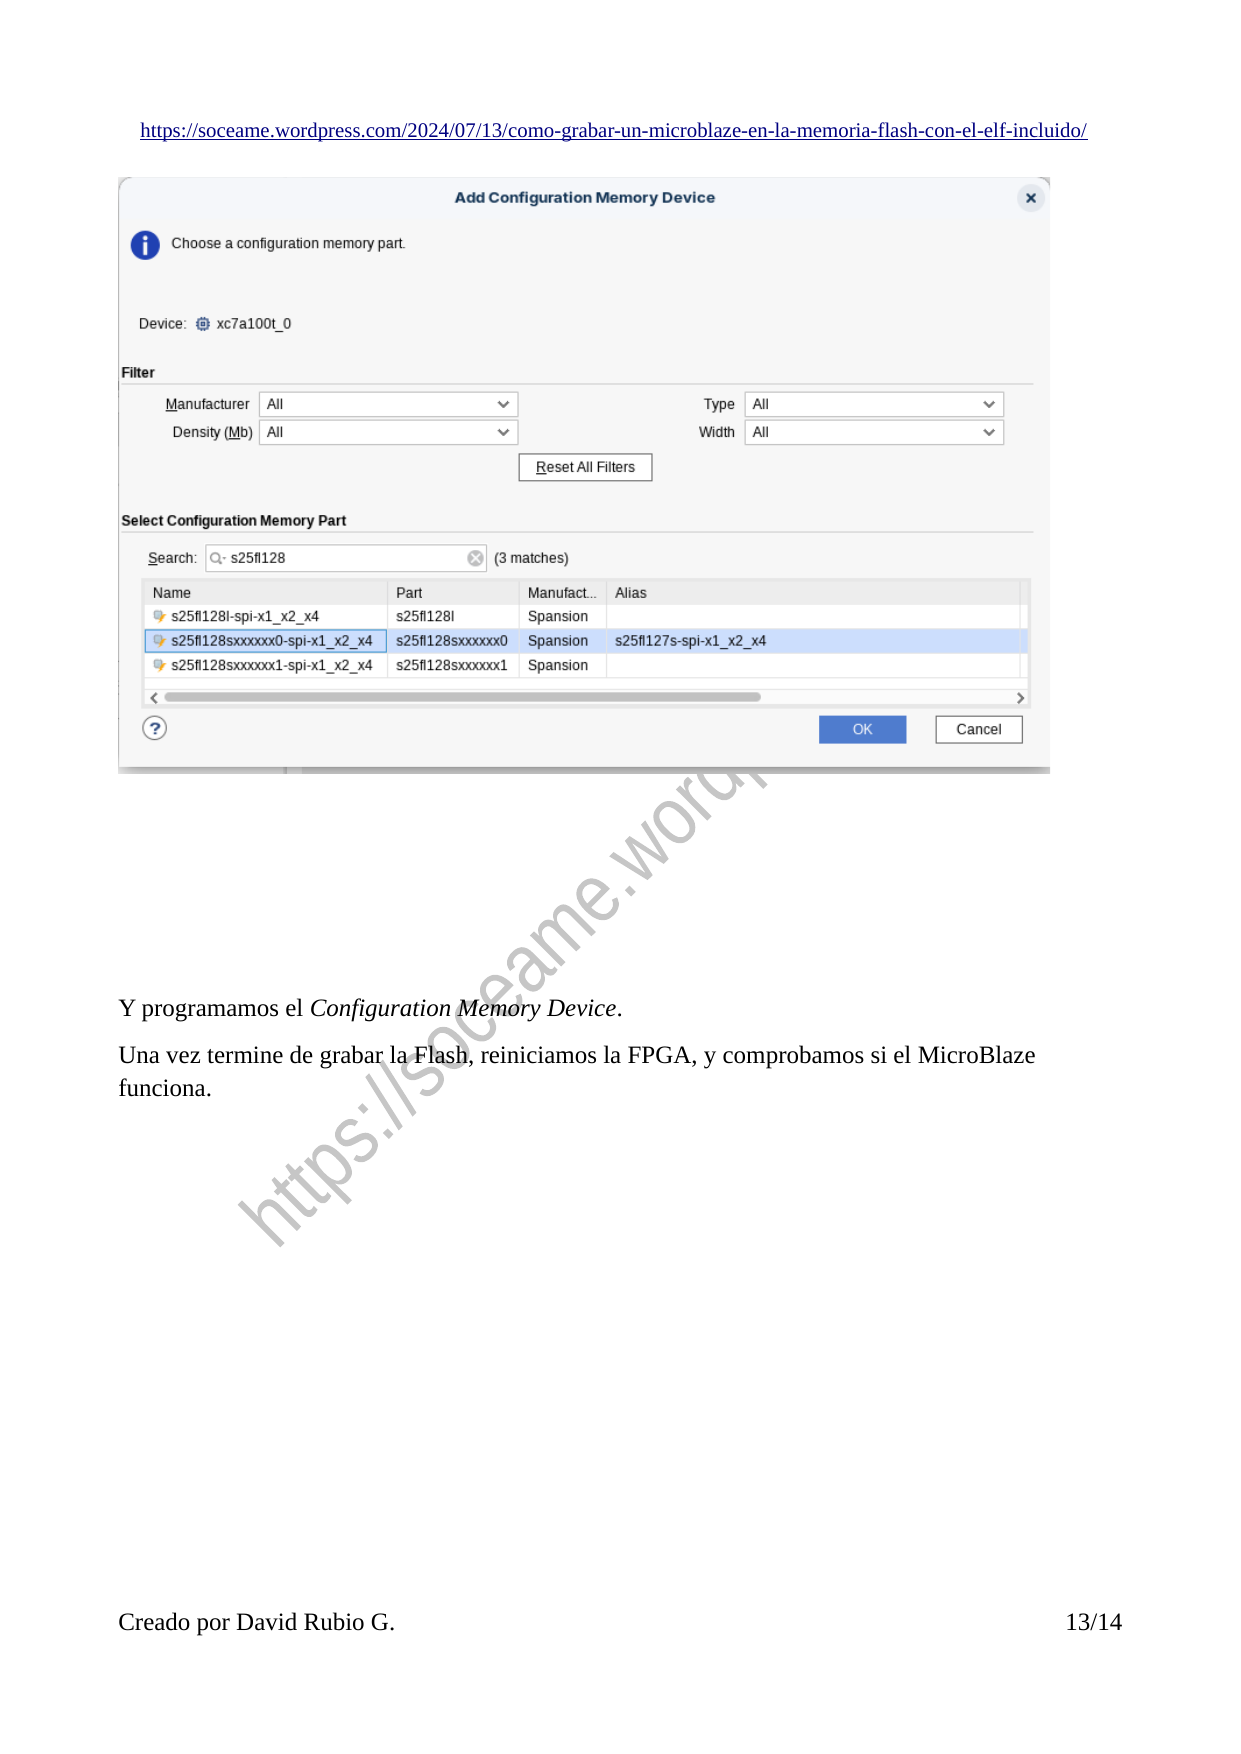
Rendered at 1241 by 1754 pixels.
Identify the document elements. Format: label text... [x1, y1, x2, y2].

picture [118, 177, 1050, 774]
text Y programamos el Configuration Memory Device. [118, 993, 1122, 1021]
text Una vez termine de grabar la Flash, reiniciamos la FPGA, y comprobamos si el MicroBlaze funciona. [118, 1040, 1122, 1102]
